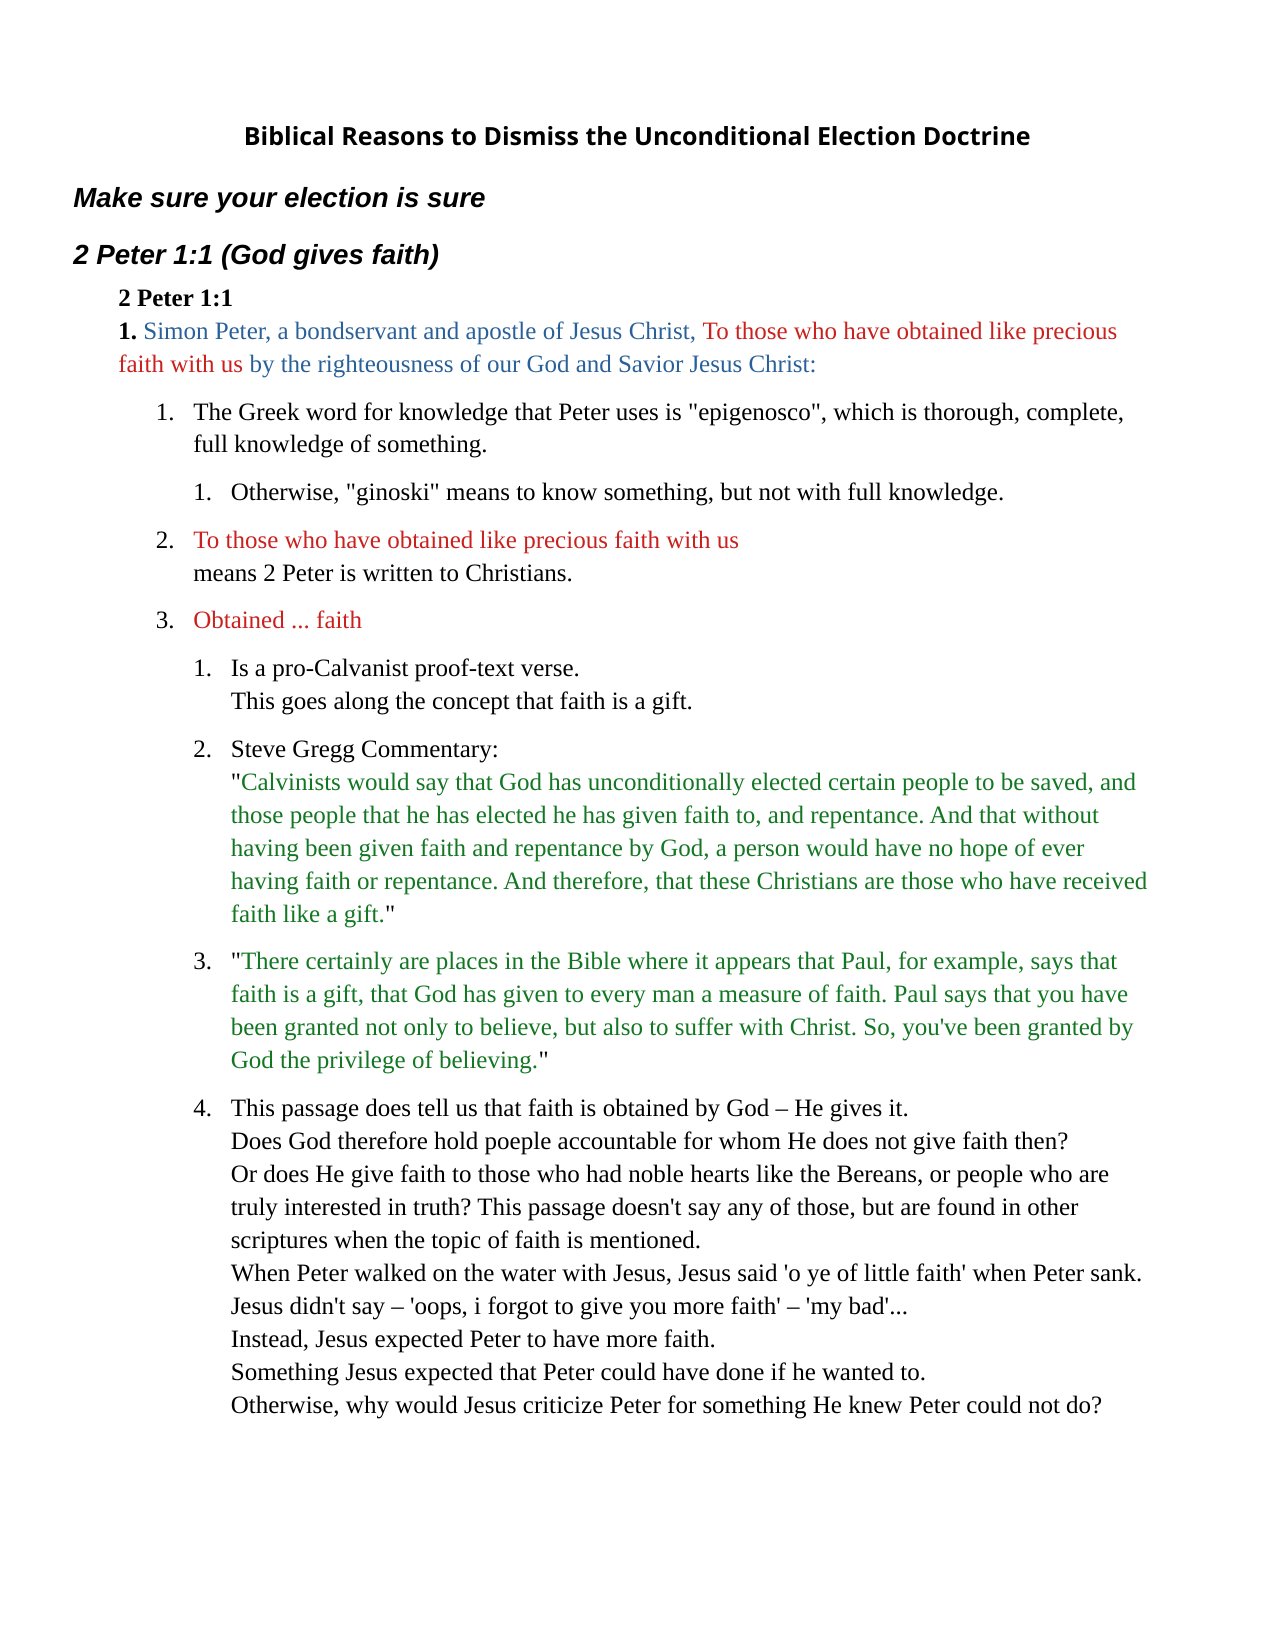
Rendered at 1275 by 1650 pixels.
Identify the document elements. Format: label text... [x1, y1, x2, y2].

list "There certainly are places in the Bible where it appears that Paul, for example, says that faith is a gift, that God has given to every man a measure of faith. Paul says that you have been granted not only to believe, but also to suffer with Christ. So, you've been granted by God the privilege of believing." [193, 946, 1157, 1074]
list This passage does tell us that faith is obtained by God – He gives it. Does God therefore hold poeple accountable for whom He does not give faith then? Or does He give faith to those who had noble hearts like the Bereans, or people who are truly interested in truth? This passage doesn't say any of those, but are found in other scriptures when the topic of faith is mentioned. When Peter walked on the water with Jesus, Jesus said 'o ye of little faith' when Peter sank. Jesus didn't say – 'oops, i forgot to give you more faith' – 'my bad'... Instead, Jesus expected Peter to have more faith. Something Jesus expected that Peter could have done if he wanted to. Otherwise, why would Jesus criticize Peter for something He knew Peter could not do? [193, 1093, 1157, 1419]
list The Greek word for knowledge that Peter uses is "epigenosco", which is thorough, complete, full knowledge of something. [156, 397, 1157, 458]
list Steve Gregg Commentary: "Calvinists would say that God has unconditionally elected certain people to be saved, and those people that he has elected he has given faith to, and repentance. And that without having been given faith and repentance by God, a person would have no hope of ever having faith or repentance. And therefore, that these Christians are those who have received faith like a gift." [193, 734, 1157, 927]
list Is a pro-Calvanist proof-text verse. This goes along the concept that faith is a gift. [193, 653, 1157, 715]
list Obtained ... faith [156, 605, 1157, 634]
text 2 Peter 1:1 1. Simon Peter, a bondservant and apostle of Jesus Christ, To those who have obtained like precious faith with us by the righteousness of our God and Savior Jesus Christ: [118, 283, 1157, 378]
list To those who have obtained like precious faith with us means 2 Peter is written to Christians. [156, 525, 1157, 587]
list Otherwise, "ginoski" means to know something, but not with full knowledge. [193, 477, 1157, 506]
subtitle Make sure your election is sure [73, 182, 1157, 213]
subtitle 2 Peter 1:1 (God gives faith) [73, 238, 1157, 270]
